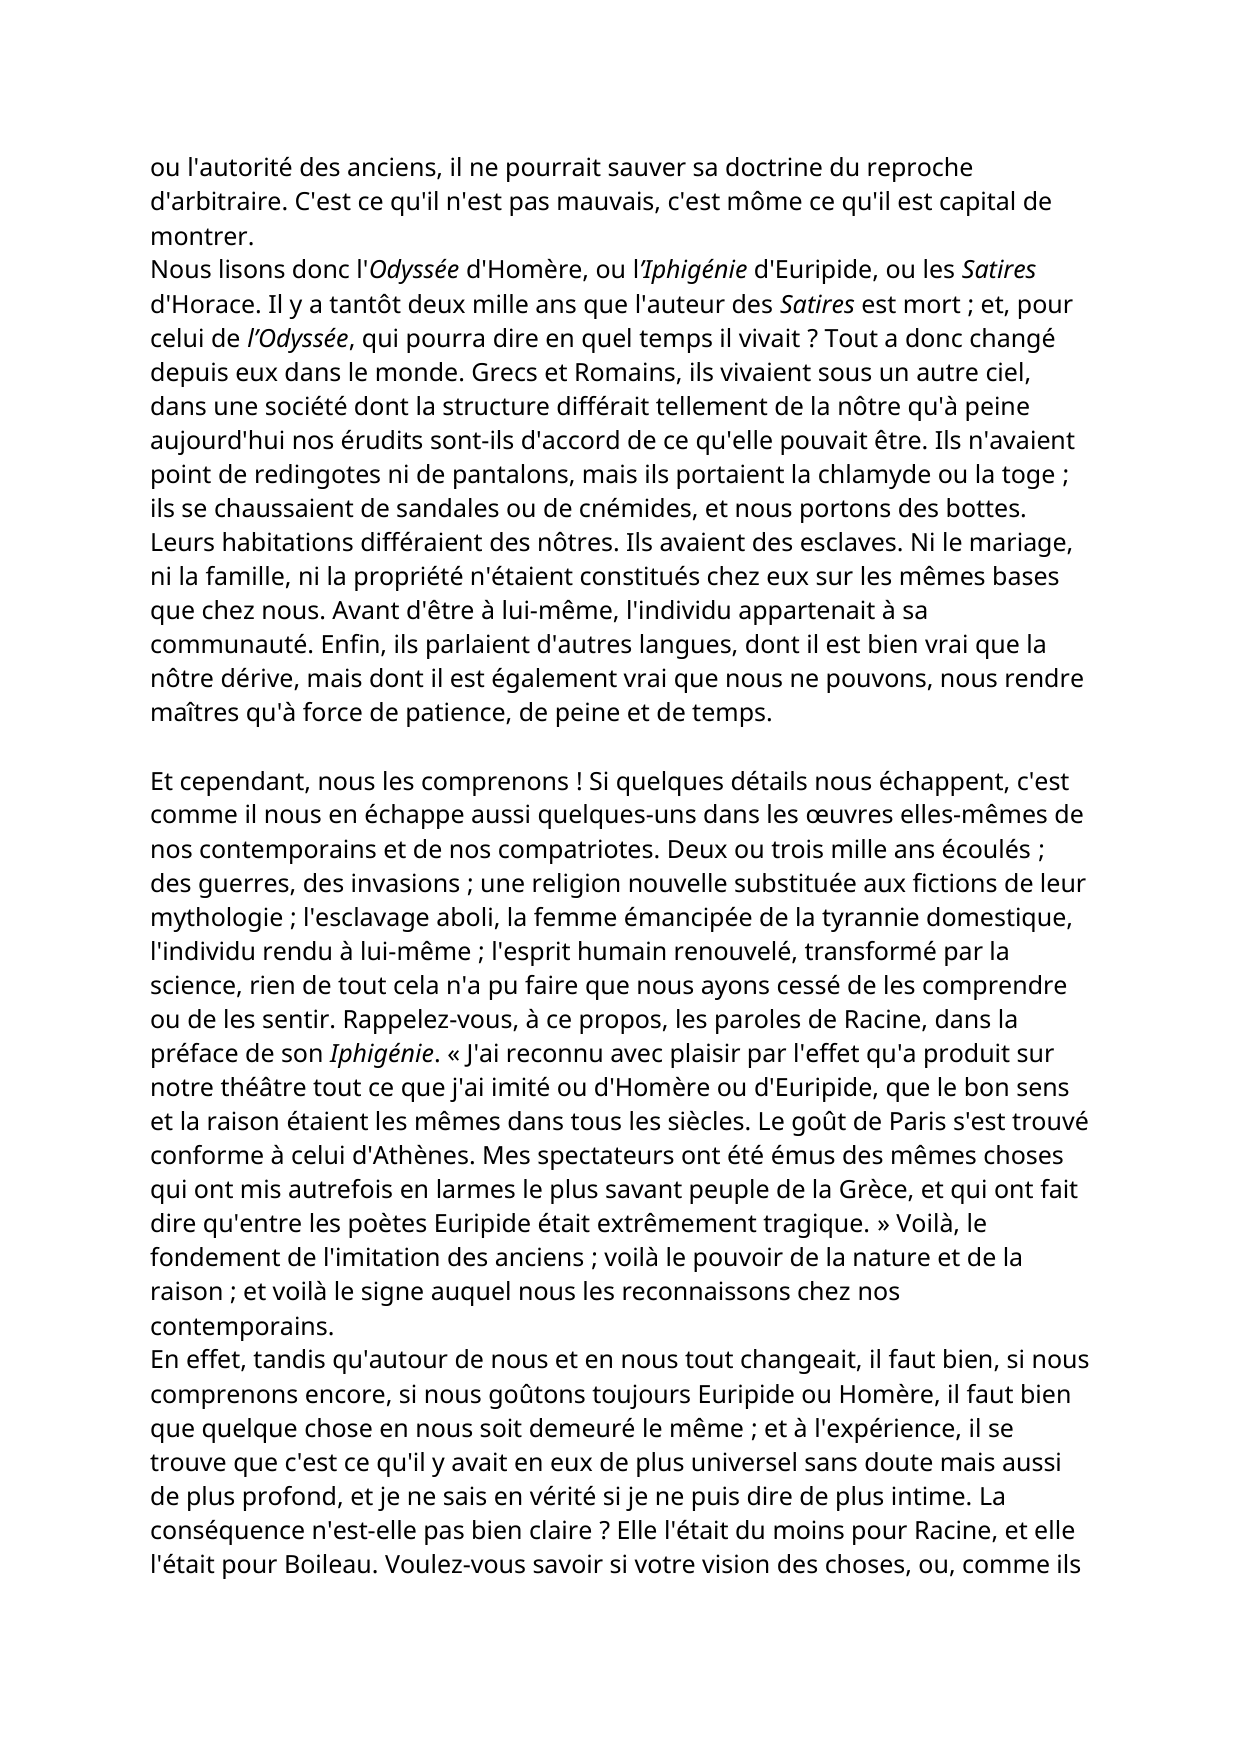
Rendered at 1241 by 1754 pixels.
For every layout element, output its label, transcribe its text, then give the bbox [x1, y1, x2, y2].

text ou l'autorité des anciens, il ne pourrait sauver sa doctrine du reproche d'arbitraire. C'est ce qu'il n'est pas mauvais, c'est môme ce qu'il est capital de montrer. [150, 150, 1091, 252]
text Nous lisons donc l'Odyssée d'Homère, ou l’Iphigénie d'Euripide, ou les Satires d'Horace. Il y a tantôt deux mille ans que l'auteur des Satires est mort ; et, pour celui de l’Odyssée, qui pourra dire en quel temps il vivait ? Tout a donc changé depuis eux dans le monde. Grecs et Romains, ils vivaient sous un autre ciel, dans une société dont la structure différait tellement de la nôtre qu'à peine aujourd'hui nos érudits sont-ils d'accord de ce qu'elle pouvait être. Ils n'avaient point de redingotes ni de pantalons, mais ils portaient la chlamyde ou la toge ; ils se chaussaient de sandales ou de cnémides, et nous portons des bottes. Leurs habitations différaient des nôtres. Ils avaient des esclaves. Ni le mariage, ni la famille, ni la propriété n'étaient constitués chez eux sur les mêmes bases que chez nous. Avant d'être à lui-même, l'individu appartenait à sa communauté. Enfin, ils parlaient d'autres langues, dont il est bien vrai que la nôtre dérive, mais dont il est également vrai que nous ne pouvons, nous rendre maîtres qu'à force de patience, de peine et de temps. [150, 252, 1091, 729]
text En effet, tandis qu'autour de nous et en nous tout changeait, il faut bien, si nous comprenons encore, si nous goûtons toujours Euripide ou Homère, il faut bien que quelque chose en nous soit demeuré le même ; et à l'expérience, il se trouve que c'est ce qu'il y avait en eux de plus universel sans doute mais aussi de plus profond, et je ne sais en vérité si je ne puis dire de plus intime. La conséquence n'est-elle pas bien claire ? Elle l'était du moins pour Racine, et elle l'était pour Boileau. Voulez-vous savoir si votre vision des choses, ou, comme ils [150, 1342, 1091, 1581]
text Et cependant, nous les comprenons ! Si quelques détails nous échappent, c'est comme il nous en échappe aussi quelques-uns dans les œuvres elles-mêmes de nos contemporains et de nos compatriotes. Deux ou trois mille ans écoulés ; des guerres, des invasions ; une religion nouvelle substituée aux fictions de leur mythologie ; l'esclavage aboli, la femme émancipée de la tyrannie domestique, l'individu rendu à lui-même ; l'esprit humain renouvelé, transformé par la science, rien de tout cela n'a pu faire que nous ayons cessé de les comprendre ou de les sentir. Rappelez-vous, à ce propos, les paroles de Racine, dans la préface de son Iphigénie. « J'ai reconnu avec plaisir par l'effet qu'a produit sur notre théâtre tout ce que j'ai imité ou d'Homère ou d'Euripide, que le bon sens et la raison étaient les mêmes dans tous les siècles. Le goût de Paris s'est trouvé conforme à celui d'Athènes. Mes spectateurs ont été émus des mêmes choses qui ont mis autrefois en larmes le plus savant peuple de la Grèce, et qui ont fait dire qu'entre les poètes Euripide était extrêmement tragique. » Voilà, le fondement de l'imitation des anciens ; voilà le pouvoir de la nature et de la raison ; et voilà le signe auquel nous les reconnaissons chez nos contemporains. [150, 763, 1091, 1342]
